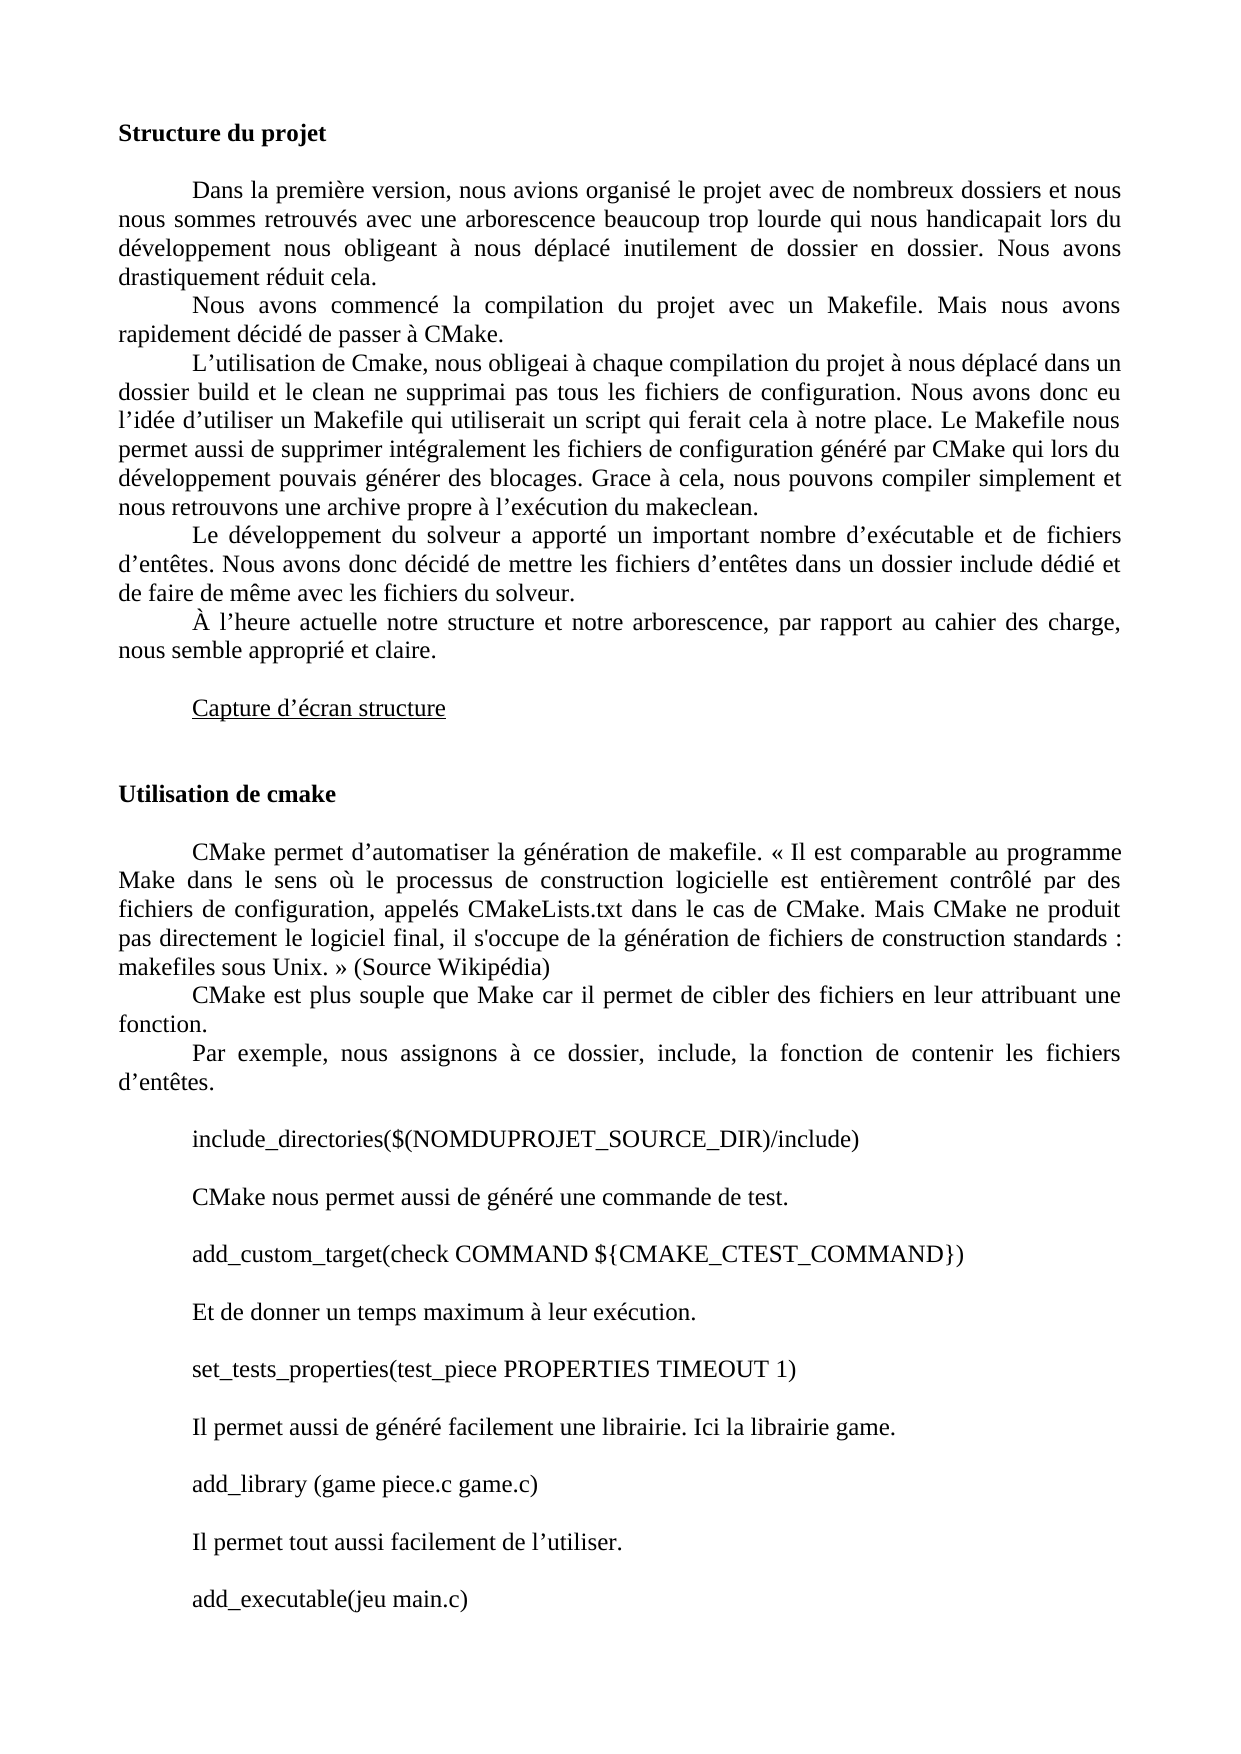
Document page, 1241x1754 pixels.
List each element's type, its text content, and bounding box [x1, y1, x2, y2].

text add_executable(jeu main.c) [118, 1584, 1122, 1613]
text CMake nous permet aussi de généré une commande de test. [118, 1182, 1122, 1211]
text add_library (game piece.c game.c) [118, 1469, 1122, 1498]
text CMake est plus souple que Make car il permet de cibler des fichiers en leur attribuant une fonction. [118, 981, 1122, 1038]
text Dans la première version, nous avions organisé le projet avec de nombreux dossiers et nous nous sommes retrouvés avec une arborescence beaucoup trop lourde qui nous handicapait lors du développement nous obligeant à nous déplacé inutilement de dossier en dossier. Nous avons drastiquement réduit cela. [118, 176, 1122, 291]
text L’utilisation de Cmake, nous obligeai à chaque compilation du projet à nous déplacé dans un dossier build et le clean ne supprimai pas tous les fichiers de configuration. Nous avons donc eu l’idée d’utiliser un Makefile qui utiliserait un script qui ferait cela à notre place. Le Makefile nous permet aussi de supprimer intégralement les fichiers de configuration généré par CMake qui lors du développement pouvais générer des blocages. Grace à cela, nous pouvons compiler simplement et nous retrouvons une archive propre à l’exécution du makeclean. [118, 348, 1122, 521]
text Utilisation de cmake [118, 779, 1122, 808]
text Il permet aussi de généré facilement une librairie. Ici la librairie game. [118, 1412, 1122, 1441]
text include_directories($(NOMDUPROJET_SOURCE_DIR)/include) [118, 1124, 1122, 1153]
text Il permet tout aussi facilement de l’utiliser. [118, 1527, 1122, 1556]
text Et de donner un temps maximum à leur exécution. [118, 1297, 1122, 1326]
text CMake permet d’automatiser la génération de makefile. « Il est comparable au programme Make dans le sens où le processus de construction logicielle est entièrement contrôlé par des fichiers de configuration, appelés CMakeLists.txt dans le cas de CMake. Mais CMake ne produit pas directement le logiciel final, il s'occupe de la génération de fichiers de construction standards : makefiles sous Unix. » (Source Wikipédia) [118, 837, 1122, 981]
text Nous avons commencé la compilation du projet avec un Makefile. Mais nous avons rapidement décidé de passer à CMake. [118, 291, 1122, 348]
text add_custom_target(check COMMAND ${CMAKE_CTEST_COMMAND}) [118, 1239, 1122, 1268]
text Par exemple, nous assignons à ce dossier, include, la fonction de contenir les fichiers d’entêtes. [118, 1038, 1122, 1096]
text Capture d’écran structure [118, 693, 1122, 722]
text À l’heure actuelle notre structure et notre arborescence, par rapport au cahier des charge, nous semble approprié et claire. [118, 607, 1122, 664]
text Le développement du solveur a apporté un important nombre d’exécutable et de fichiers d’entêtes. Nous avons donc décidé de mettre les fichiers d’entêtes dans un dossier include dédié et de faire de même avec les fichiers du solveur. [118, 521, 1122, 607]
text set_tests_properties(test_piece PROPERTIES TIMEOUT 1) [118, 1354, 1122, 1383]
text Structure du projet [118, 118, 1122, 147]
